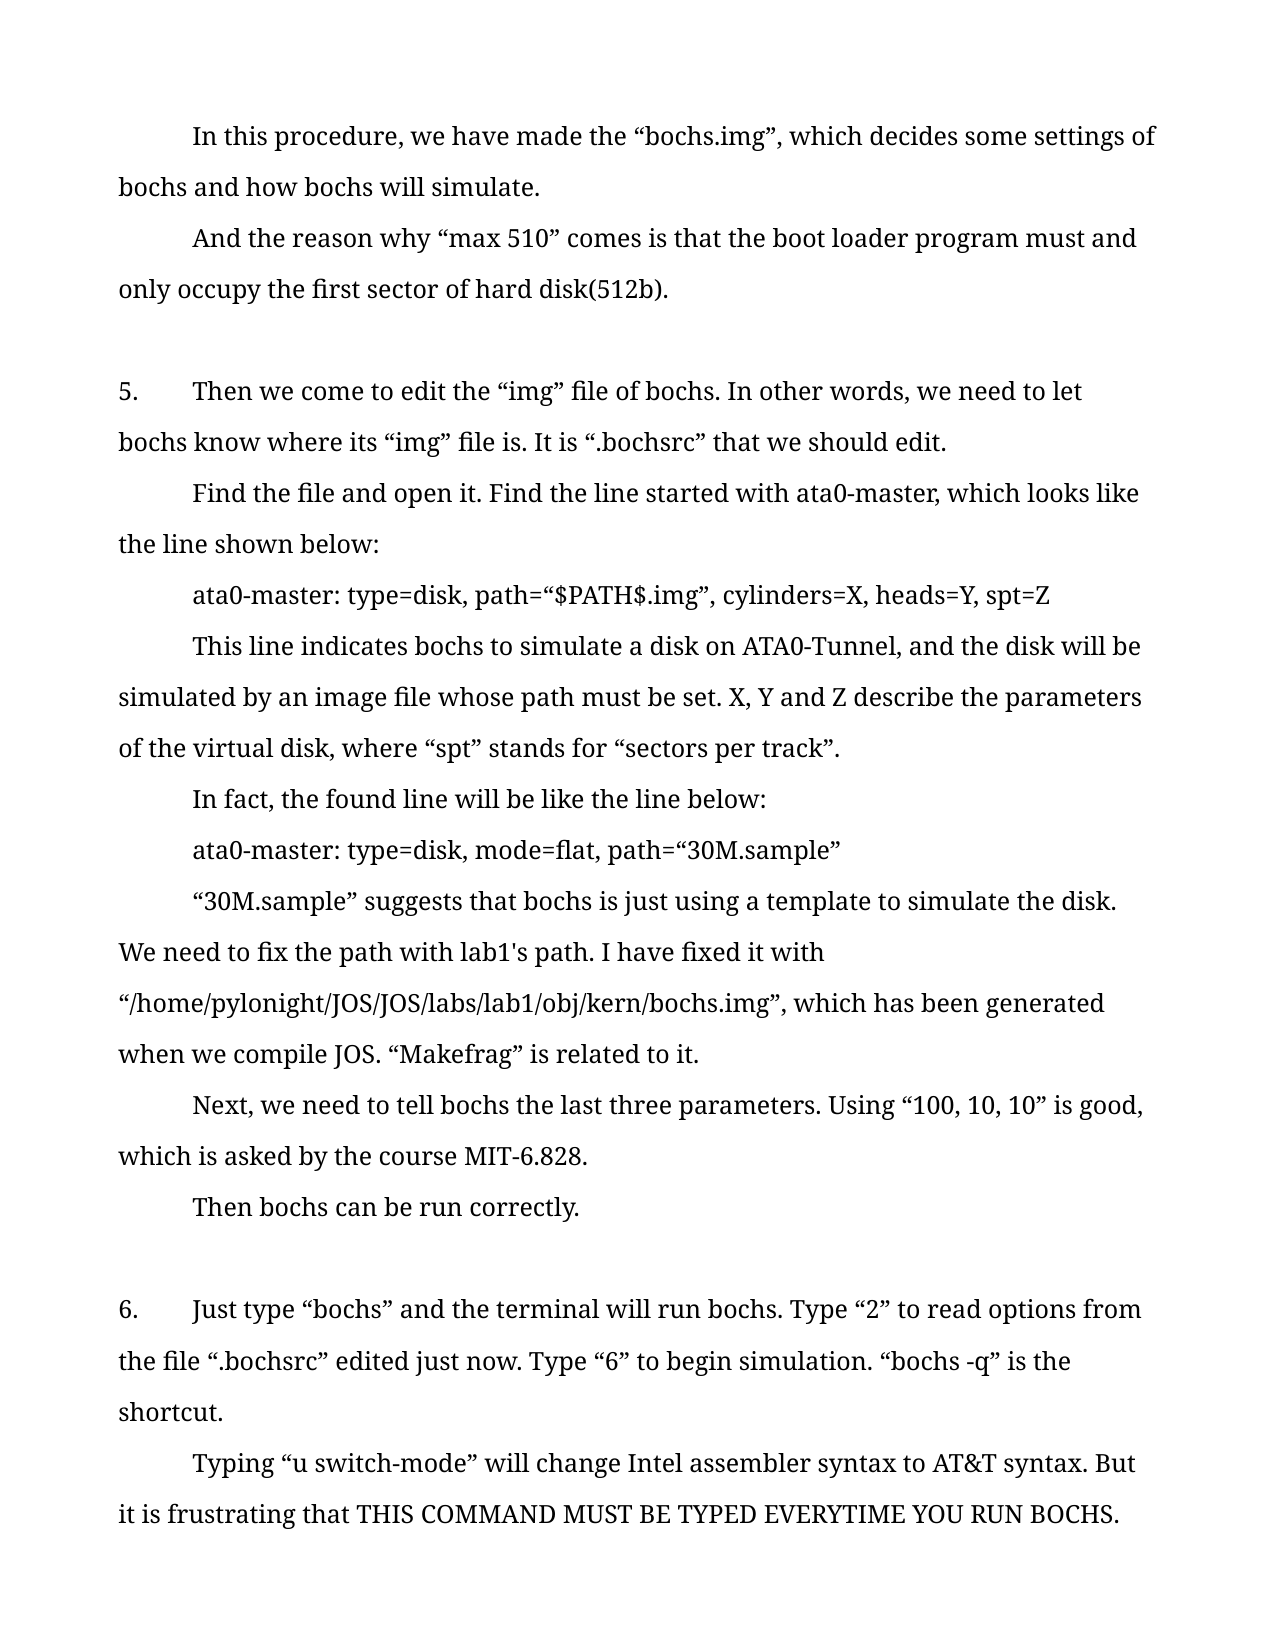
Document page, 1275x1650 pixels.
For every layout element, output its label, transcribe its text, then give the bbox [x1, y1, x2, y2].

text Find the file and open it. Find the line started with ata0-master, which looks like the line shown below: ata0-master: type=disk, path=“$PATH$.img”, cylinders=X, heads=Y, spt=Z This line indicates bochs to simulate a disk on ATA0-Tunnel, and the disk will be simulated by an image file whose path must be set. X, Y and Z describe the parameters of the virtual disk, where “spt” stands for “sectors per track”. [118, 475, 1157, 765]
text 6. Just type “bochs” and the terminal will run bochs. Type “2” to read options from the file “.bochsrc” edited just now. Type “6” to begin simulation. “bochs -q” is the shortcut. Typing “u switch-mode” will change Intel assembler syntax to AT&T syntax. But it is frustrating that THIS COMMAND MUST BE TYPED EVERYTIME YOU RUN BOCHS. [118, 1292, 1157, 1530]
text 5. Then we come to edit the “img” file of bochs. In other words, we need to let bochs know where its “img” file is. It is “.bochsrc” that we should edit. [118, 373, 1157, 458]
text In this procedure, we have made the “bochs.img”, which decides some settings of bochs and how bochs will simulate. [118, 118, 1157, 203]
text ata0-master: type=disk, mode=flat, path=“30M.sample” “30M.sample” suggests that bochs is just using a template to simulate the disk. We need to fix the path with lab1's path. I have fixed it with “/home/pylonight/JOS/JOS/labs/lab1/obj/kern/bochs.img”, which has been generated when we compile JOS. “Makefrag” is related to it. [118, 833, 1157, 1071]
text In fact, the found line will be like the line below: [118, 782, 1157, 816]
text And the reason why “max 510” comes is that the boot loader program must and only occupy the first sector of hard disk(512b). [118, 220, 1157, 305]
text Then bochs can be run correctly. [118, 1190, 1157, 1224]
text Next, we need to tell bochs the last three parameters. Using “100, 10, 10” is good, which is asked by the course MIT-6.828. [118, 1088, 1157, 1173]
